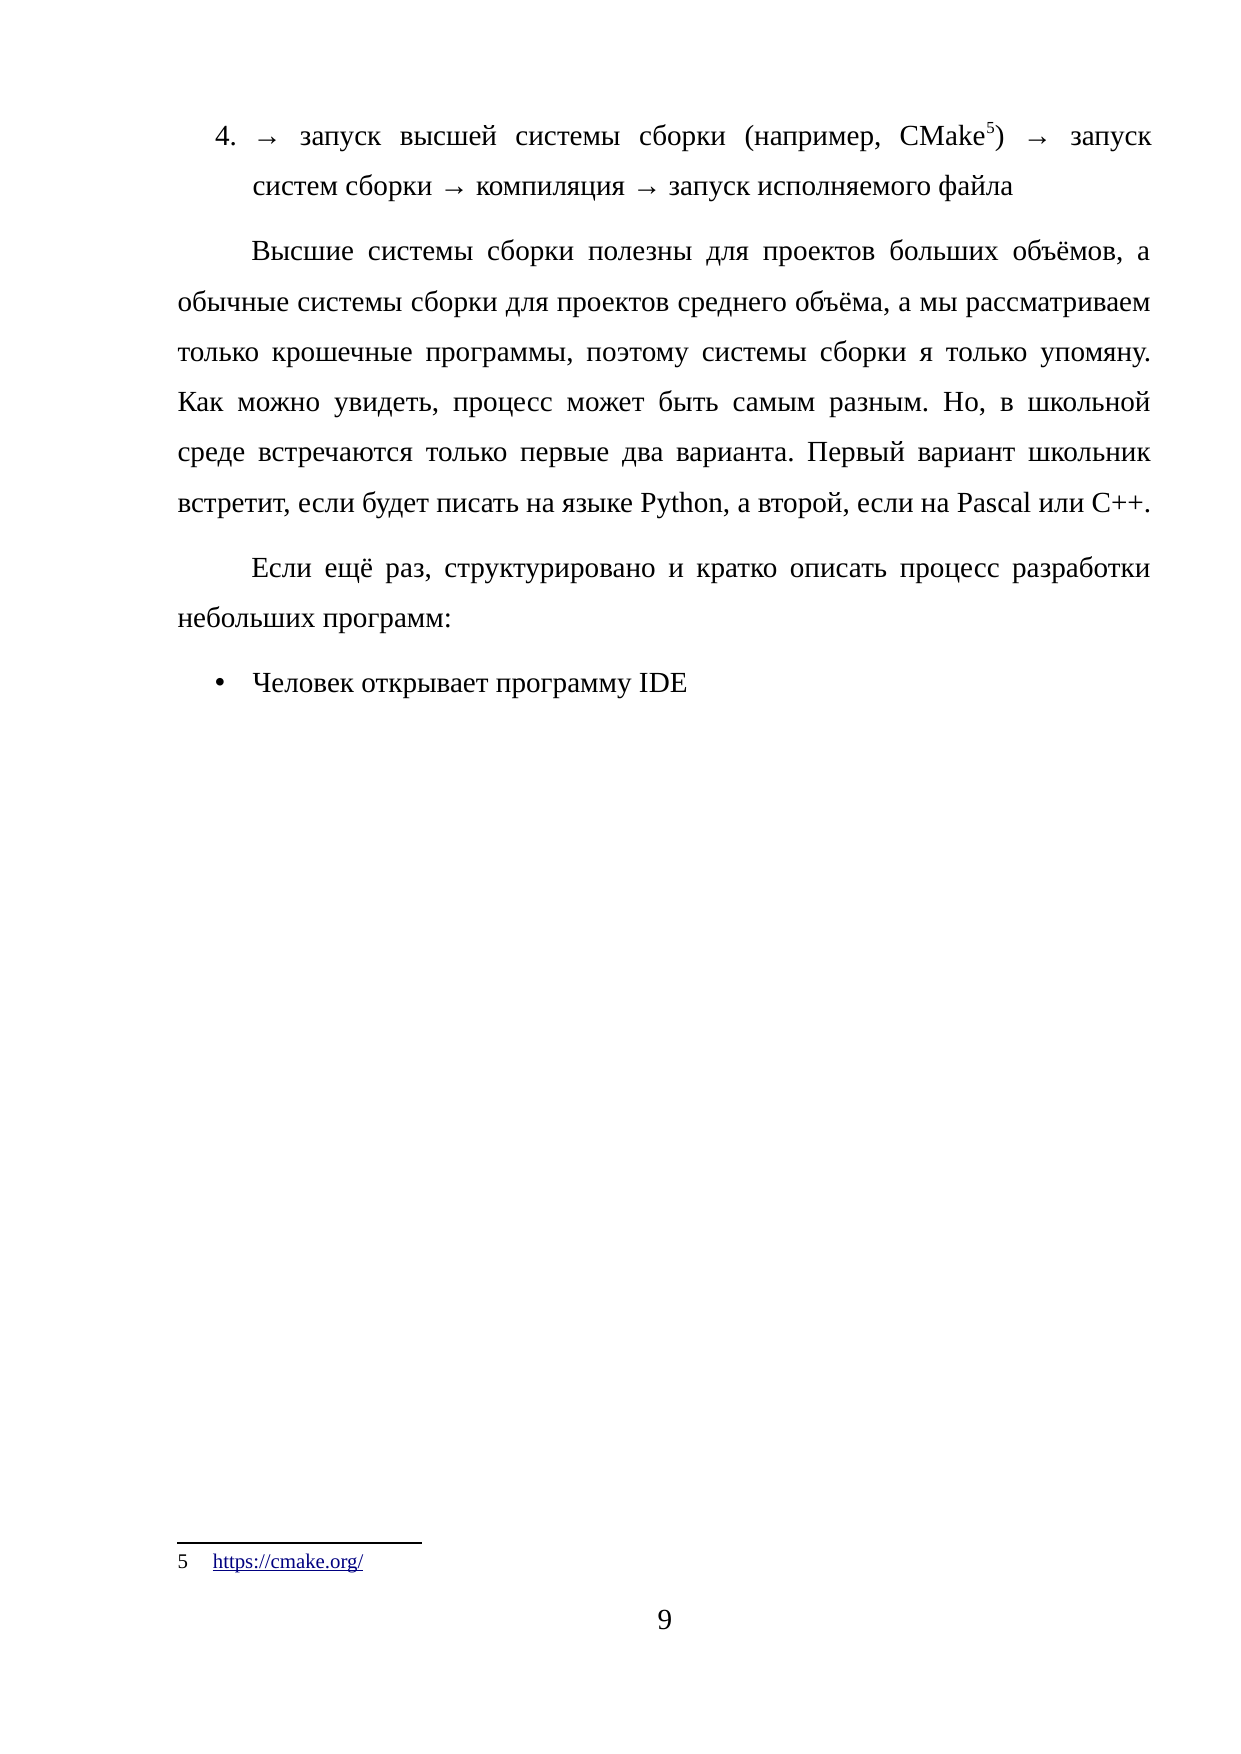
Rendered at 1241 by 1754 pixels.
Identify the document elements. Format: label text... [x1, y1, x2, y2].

text Если ещё раз, структурировано и кратко описать процесс разработки небольших программ: [177, 550, 1152, 634]
list https://cmake.org/ [177, 1549, 1152, 1573]
list → запуск высшей системы сборки (например, CMake) → запуск систем сборки → компиляция → запуск исполняемого файла [215, 118, 1152, 202]
list Человек открывает программу IDE [215, 665, 1152, 699]
text Высшие системы сборки полезны для проектов больших объёмов, а обычные системы сборки для проектов среднего объёма, а мы рассматриваем только крошечные программы, поэтому системы сборки я только упомяну. Как можно увидеть, процесс может быть самым разным. Но, в школьной среде встречаются только первые два варианта. Первый вариант школьник встретит, если будет писать на языке Python, а второй, если на Pascal или C++. [177, 233, 1152, 518]
